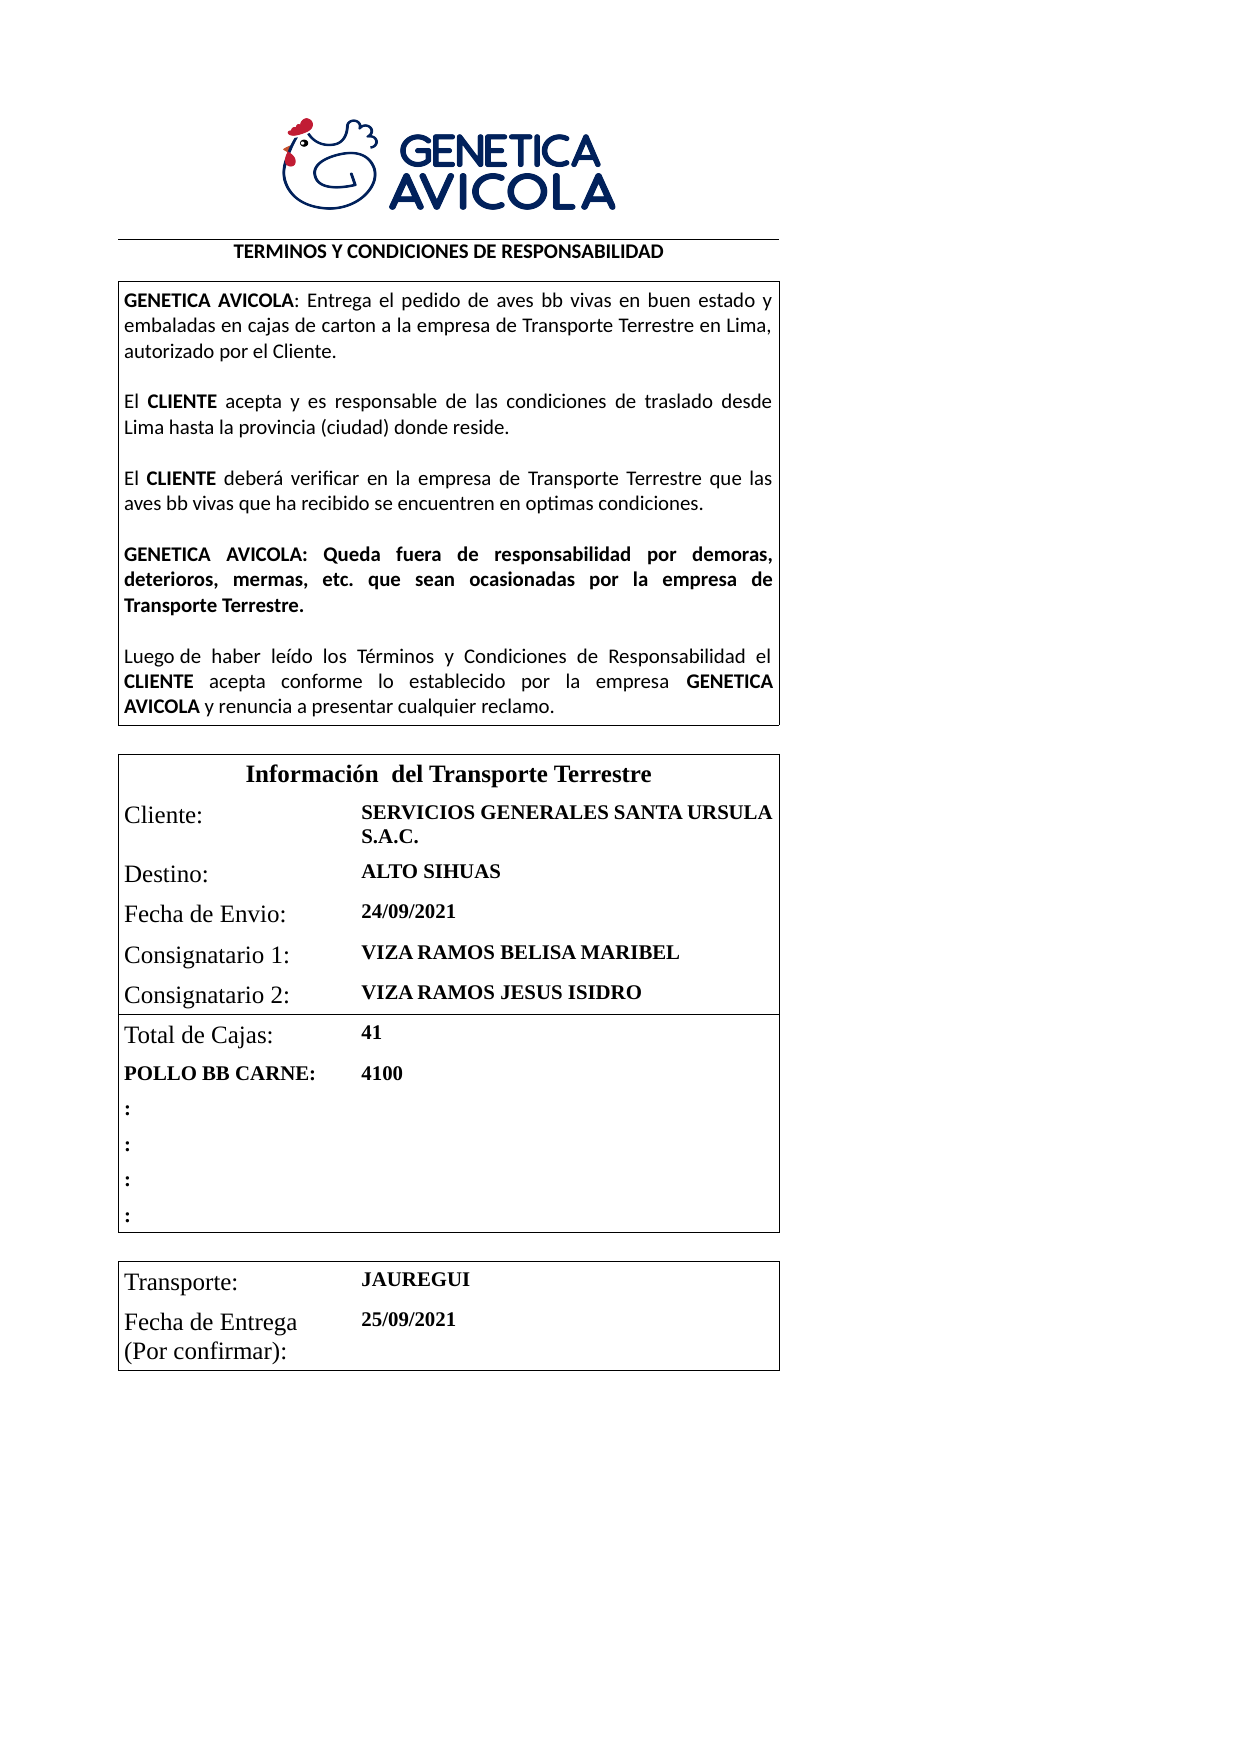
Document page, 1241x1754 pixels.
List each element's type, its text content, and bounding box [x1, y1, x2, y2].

table_cell SERVICIOS GENERALES SANTA URSULA S.A.C. [356, 794, 779, 853]
table_cell 4100 [356, 1055, 779, 1090]
picture [282, 118, 616, 210]
table_cell GENETICA AVICOLA: Entrega el pedido de aves bb vivas en buen estado y embaladas en cajas de carton a la empresa de Transporte Terrestre en Lima, autorizado por el Cliente. El CLIENTE acepta y es responsable de las condiciones de traslado desde Lima hasta la provincia (ciudad) donde reside. El CLIENTE deberá verificar en la empresa de Transporte Terrestre que las aves bb vivas que ha recibido se encuentren en optimas condiciones. GENETICA AVICOLA: Queda fuera de responsabilidad por demoras, deterioros, mermas, etc. que sean ocasionadas por la empresa de Transporte Terrestre. Luego de haber leído los Términos y Condiciones de Responsabilidad el CLIENTE acepta conforme lo establecido por la empresa GENETICA AVICOLA y renuncia a presentar cualquier reclamo. [119, 282, 779, 725]
table_cell POLLO BB CARNE: [119, 1055, 356, 1090]
table_cell : [119, 1161, 356, 1197]
table_cell Destino: [119, 854, 356, 894]
table_cell VIZA RAMOS BELISA MARIBEL [356, 934, 779, 974]
table_cell Fecha de Envio: [119, 894, 356, 934]
table_cell [118, 1233, 356, 1261]
table_cell Consignatario 2: [119, 974, 356, 1014]
table_cell Total de Cajas: [119, 1015, 356, 1055]
table_cell : [119, 1197, 356, 1232]
table_cell Fecha de Entrega (Por confirmar): [119, 1301, 356, 1370]
table_cell Consignatario 1: [119, 934, 356, 974]
table_cell VIZA RAMOS JESUS ISIDRO [356, 974, 779, 1014]
table_cell 41 [356, 1015, 779, 1055]
table_cell Transporte: [119, 1262, 356, 1301]
table_header TERMINOS Y CONDICIONES DE RESPONSABILIDAD [118, 240, 779, 281]
table_cell Cliente: [119, 794, 356, 853]
table_cell 24/09/2021 [356, 894, 779, 934]
table_cell : [119, 1090, 356, 1126]
table_cell [356, 1197, 779, 1232]
table_cell [356, 1161, 779, 1197]
table_cell 25/09/2021 [356, 1301, 779, 1370]
table_cell JAUREGUI [356, 1262, 779, 1301]
table_cell ALTO SIHUAS [356, 854, 779, 894]
table_cell [356, 1090, 779, 1126]
table_cell [356, 1233, 779, 1261]
table_cell : [119, 1126, 356, 1161]
table_cell [356, 1126, 779, 1161]
table_header Información del Transporte Terrestre [119, 755, 779, 794]
